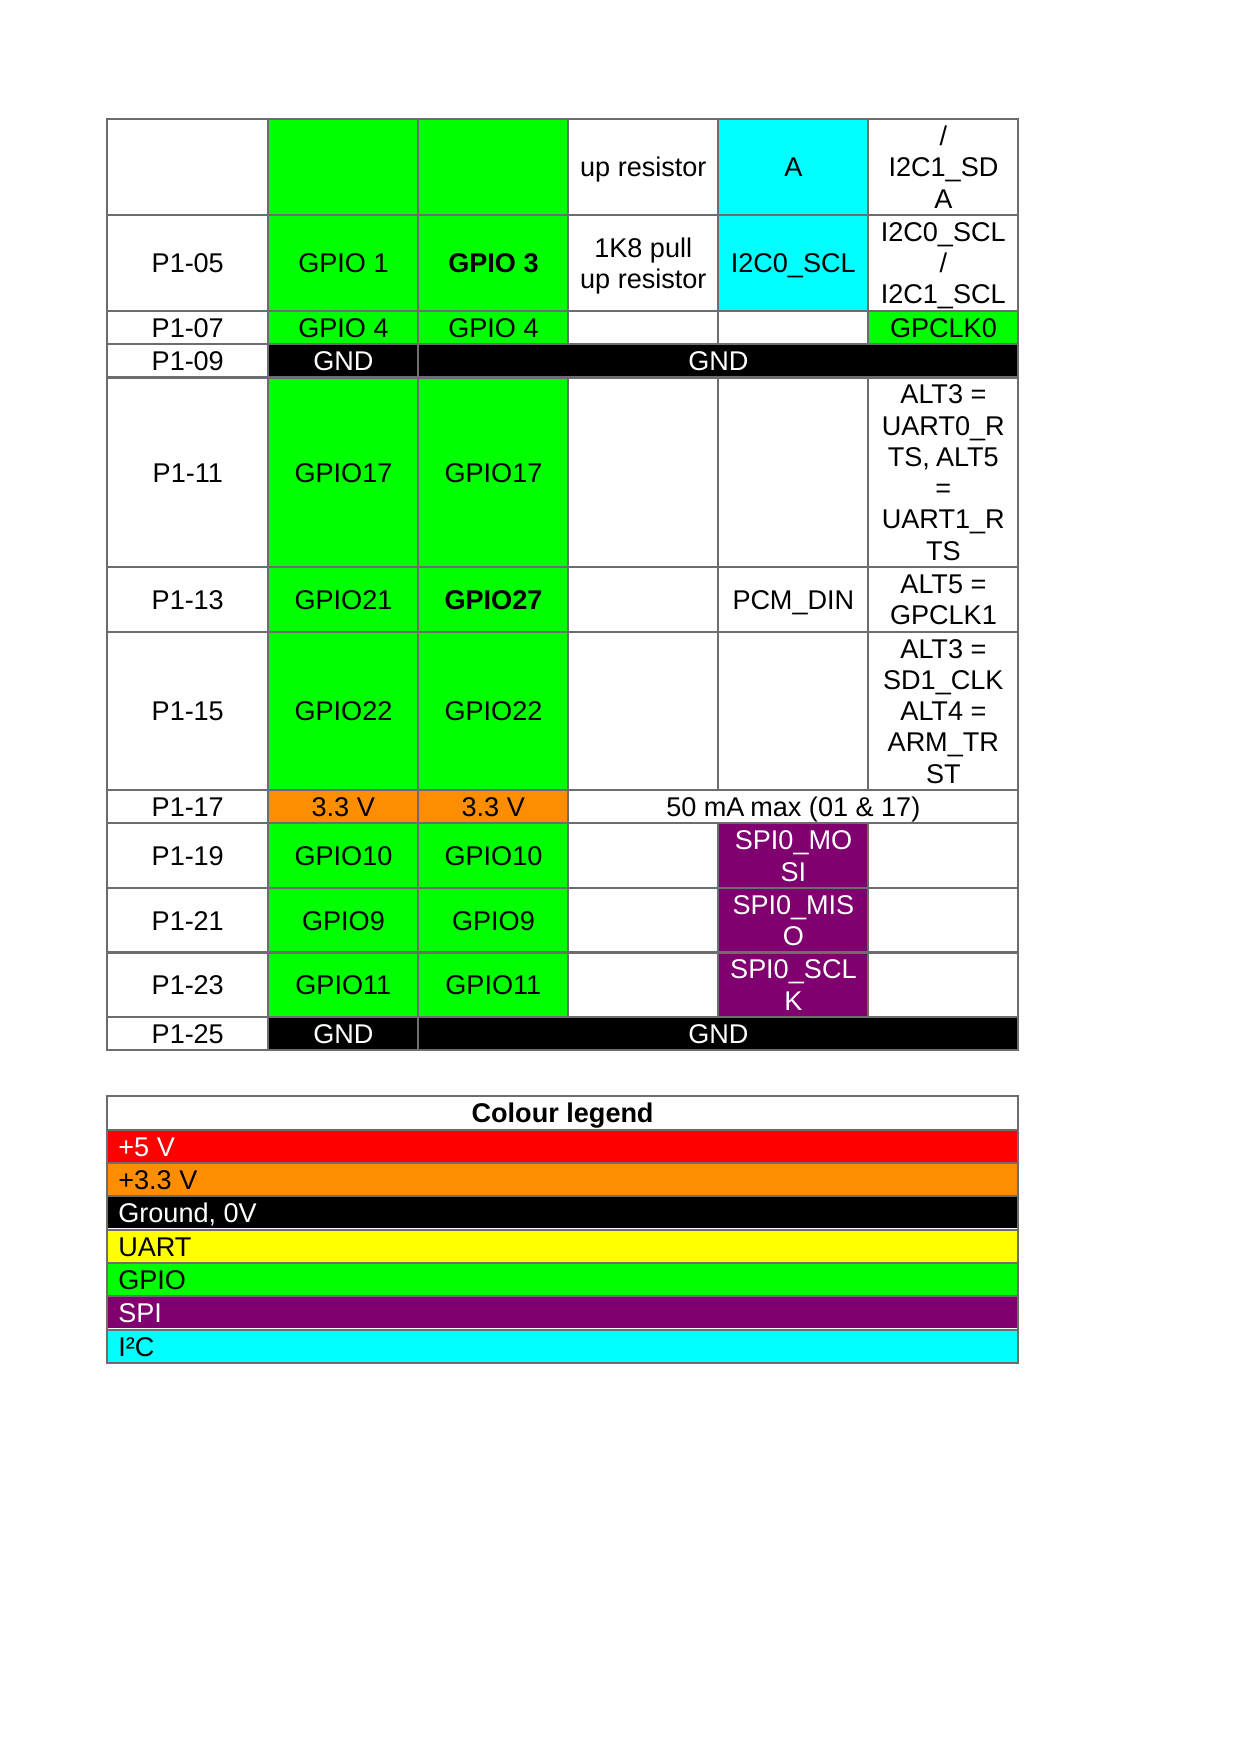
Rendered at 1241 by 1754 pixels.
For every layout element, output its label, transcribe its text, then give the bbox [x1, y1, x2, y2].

table_cell GPIO22 [269, 633, 417, 789]
table_cell GPIO27 [419, 568, 567, 631]
table_cell P1-07 [108, 312, 267, 343]
table_cell GND [269, 1018, 417, 1049]
table_cell SPI [108, 1297, 1017, 1328]
table_cell [719, 312, 867, 343]
table_cell 3.3 V [269, 791, 417, 822]
table_cell [719, 633, 867, 789]
table_cell P1-15 [108, 633, 267, 789]
table_cell GND [419, 345, 1017, 376]
table_cell I2C0_SCL / I2C1_SCL [869, 216, 1017, 310]
table_cell GPIO 4 [269, 312, 417, 343]
table_cell GPIO11 [419, 954, 567, 1016]
table_cell P1-05 [108, 216, 267, 310]
table_cell P1-13 [108, 568, 267, 631]
table_cell P1-19 [108, 824, 267, 887]
table_cell GPIO22 [419, 633, 567, 789]
table_cell +5 V [108, 1131, 1017, 1162]
table_cell [569, 312, 717, 343]
table_cell P1-21 [108, 889, 267, 951]
table_cell GPIO17 [269, 379, 417, 566]
table_cell [869, 889, 1017, 951]
table_cell [569, 568, 717, 631]
table_cell [419, 120, 567, 214]
table_cell GPIO9 [419, 889, 567, 951]
table_cell UART [108, 1231, 1017, 1262]
table_cell GND [269, 345, 417, 376]
table_cell GND [419, 1018, 1017, 1049]
table_cell Ground, 0V [108, 1197, 1017, 1228]
table_cell I²C [108, 1331, 1017, 1362]
table_cell 3.3 V [419, 791, 567, 822]
table_cell [108, 120, 267, 214]
table_cell SPI0_MOSI [719, 824, 867, 887]
table_cell SPI0_SCLK [719, 954, 867, 1016]
table_cell GPIO17 [419, 379, 567, 566]
table_cell GPCLK0 [869, 312, 1017, 343]
table_cell [569, 379, 717, 566]
table_cell GPIO 4 [419, 312, 567, 343]
table_cell 50 mA max (01 & 17) [569, 791, 1017, 822]
table_cell GPIO10 [269, 824, 417, 887]
table_cell A [719, 120, 867, 214]
table_cell / I2C1_SDA [869, 120, 1017, 214]
table_cell PCM_DIN [719, 568, 867, 631]
table_cell P1-17 [108, 791, 267, 822]
table_cell P1-11 [108, 379, 267, 566]
table_cell ALT5 = GPCLK1 [869, 568, 1017, 631]
table_cell up resistor [569, 120, 717, 214]
table_cell ALT3 = UART0_RTS, ALT5 = UART1_RTS [869, 379, 1017, 566]
table_cell GPIO11 [269, 954, 417, 1016]
table_cell [869, 824, 1017, 887]
table_cell SPI0_MISO [719, 889, 867, 951]
table_cell GPIO9 [269, 889, 417, 951]
table_cell GPIO 3 [419, 216, 567, 310]
table_cell P1-09 [108, 345, 267, 376]
table_cell GPIO [108, 1264, 1017, 1295]
table_cell [269, 120, 417, 214]
table_cell [569, 824, 717, 887]
table_cell GPIO10 [419, 824, 567, 887]
table_cell [869, 954, 1017, 1016]
table_cell ALT3 = SD1_CLK ALT4 = ARM_TRST [869, 633, 1017, 789]
table_cell GPIO 1 [269, 216, 417, 310]
table_cell [569, 954, 717, 1016]
table_cell +3.3 V [108, 1164, 1017, 1195]
table_cell [569, 633, 717, 789]
table_header Colour legend [108, 1097, 1017, 1128]
table_cell [719, 379, 867, 566]
table_cell GPIO21 [269, 568, 417, 631]
table_cell I2C0_SCL [719, 216, 867, 310]
table_cell P1-25 [108, 1018, 267, 1049]
table_cell [569, 889, 717, 951]
table_cell 1K8 pull up resistor [569, 216, 717, 310]
table_cell P1-23 [108, 954, 267, 1016]
